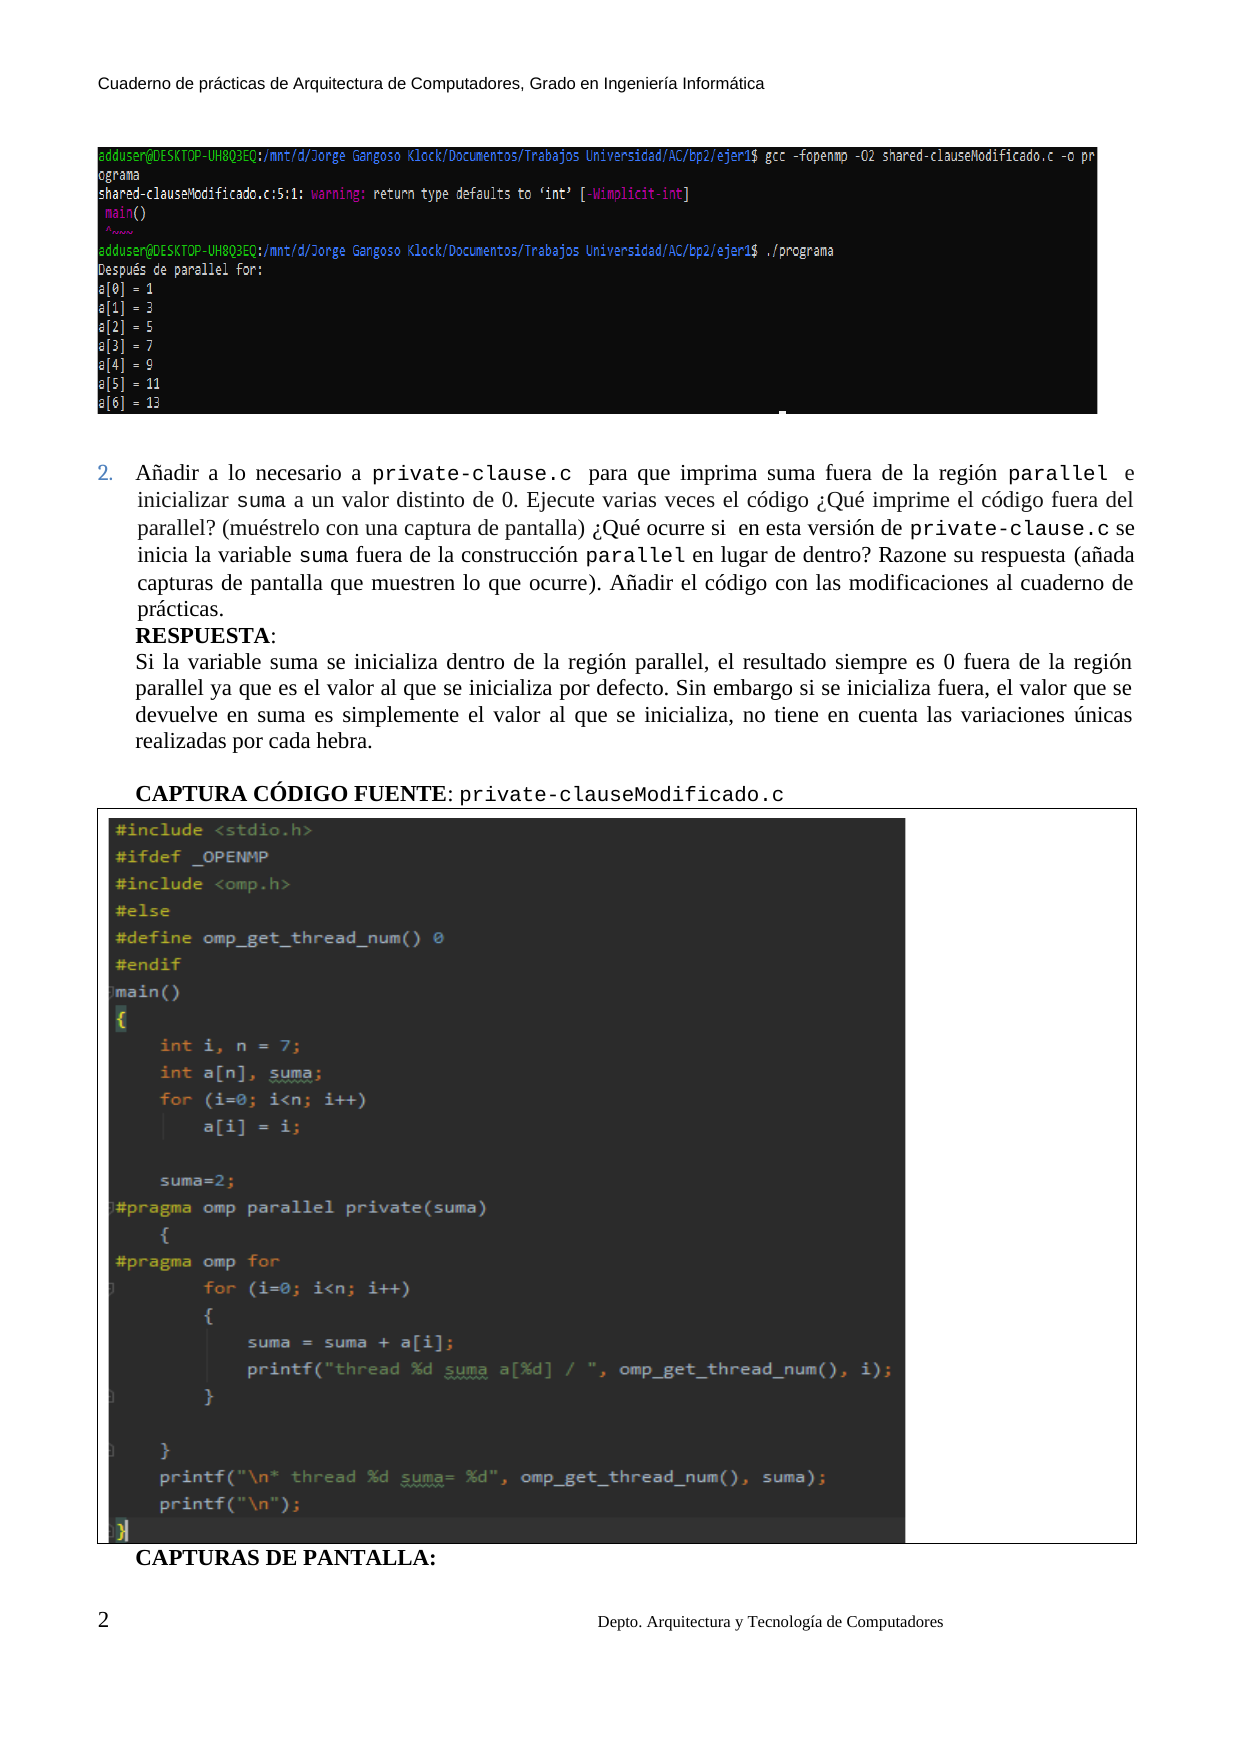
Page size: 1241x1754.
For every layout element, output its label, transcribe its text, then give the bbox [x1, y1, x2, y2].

text CAPTURA CÓDIGO FUENTE: private-clauseModificado.c [135, 780, 1135, 807]
text Si la variable suma se inicializa dentro de la región parallel, el resultado siempre es 0 fuera de la región parallel ya que es el valor al que se inicializa por defecto. Sin embargo si se inicializa fuera, el valor que se devuelve en suma es simplemente el valor al que se inicializa, no tiene en cuenta las variaciones únicas realizadas por cada hebra. [135, 648, 1135, 753]
text CAPTURAS DE PANTALLA: [135, 1544, 1135, 1570]
picture [108, 818, 906, 1543]
table_header [98, 809, 1136, 1543]
text RESPUESTA: [135, 622, 1135, 648]
list Añadir a lo necesario a private-clause.c para que imprima suma fuera de la región parallel e inicializar suma a un valor distinto de 0. Ejecute varias veces el código ¿Qué imprime el código fuera del parallel? (muéstrelo con una captura de pantalla) ¿Qué ocurre si en esta versión de private-clause.c se inicia la variable suma fuera de la construcción parallel en lugar de dentro? Razone su respuesta (añada capturas de pantalla que muestren lo que ocurre). Añadir el código con las modificaciones al cuaderno de prácticas. [98, 458, 1135, 622]
picture [97, 147, 1098, 414]
